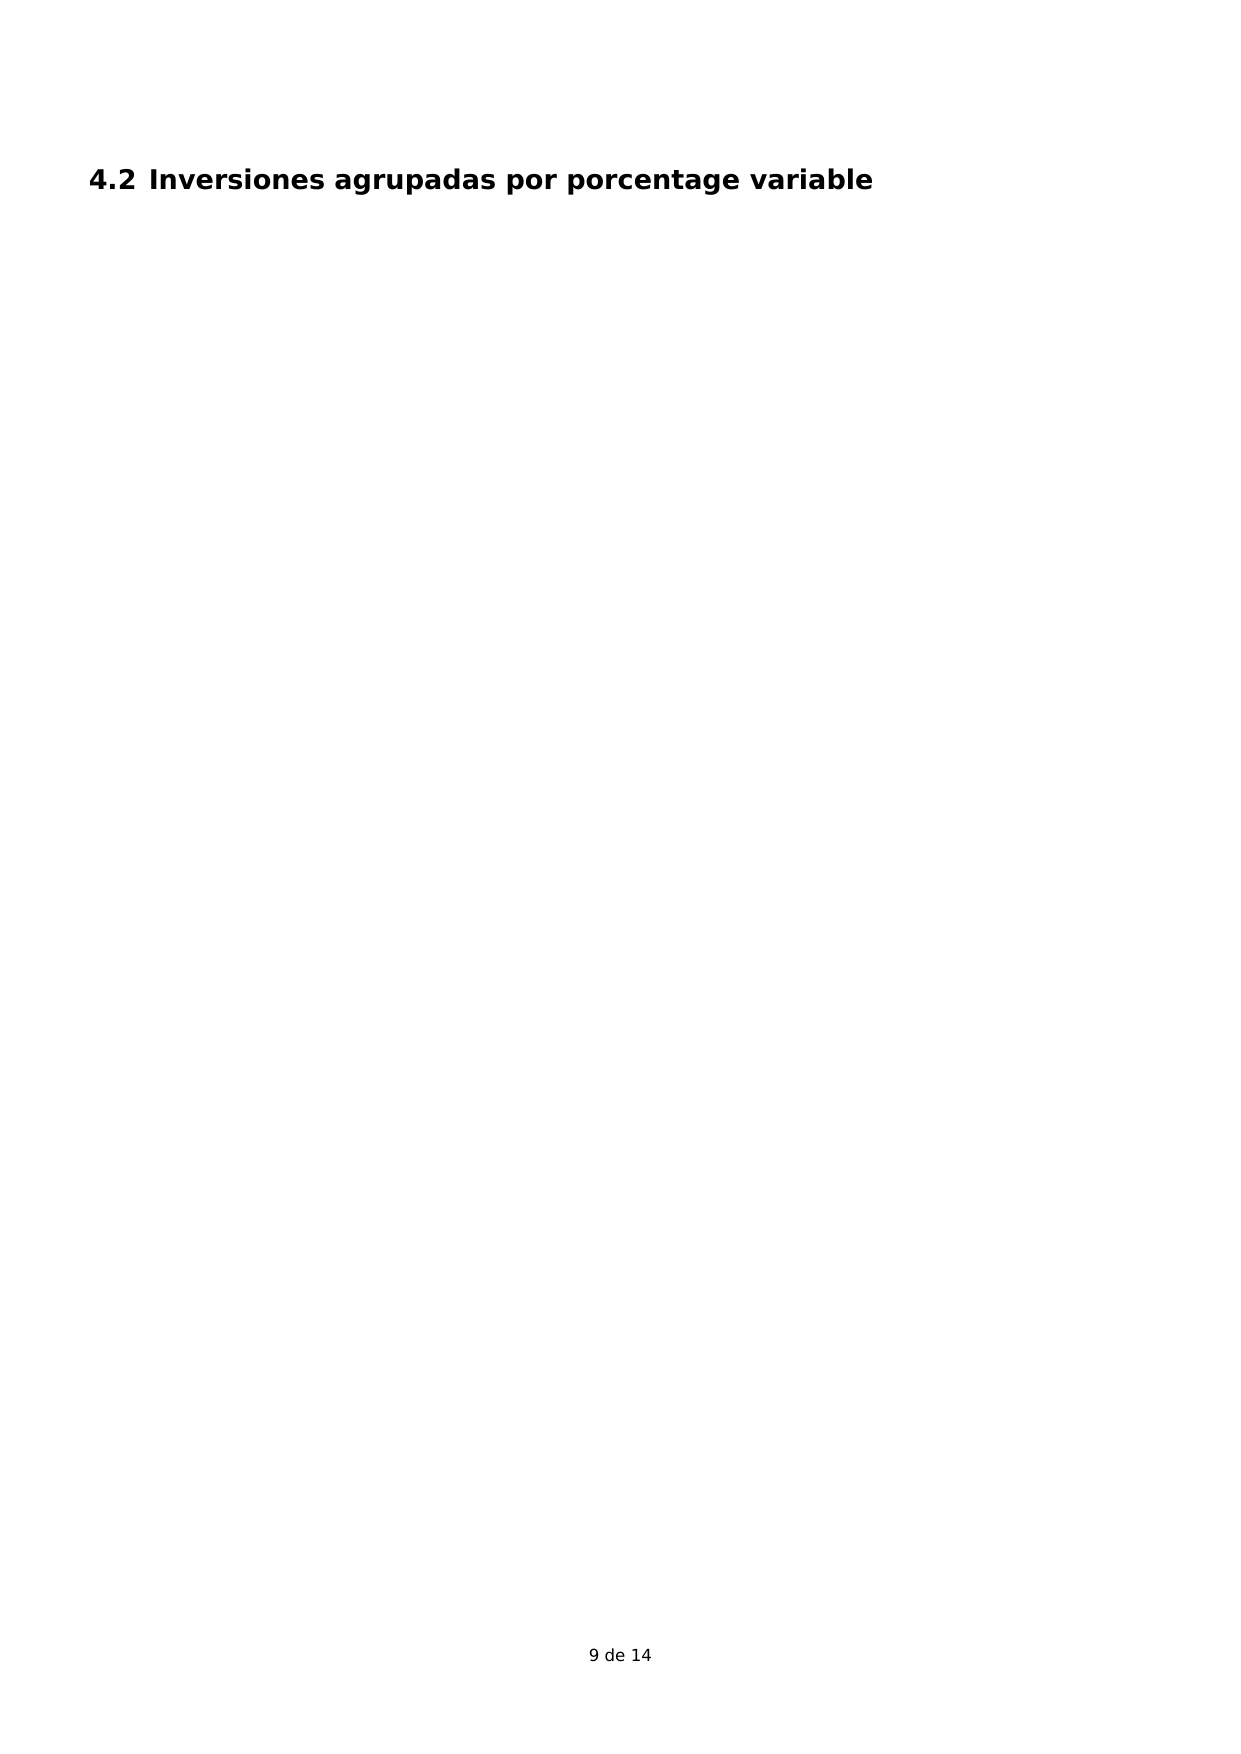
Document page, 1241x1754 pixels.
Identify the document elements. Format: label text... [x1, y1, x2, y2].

subtitle Inversiones agrupadas por porcentage variable [88, 164, 1152, 196]
